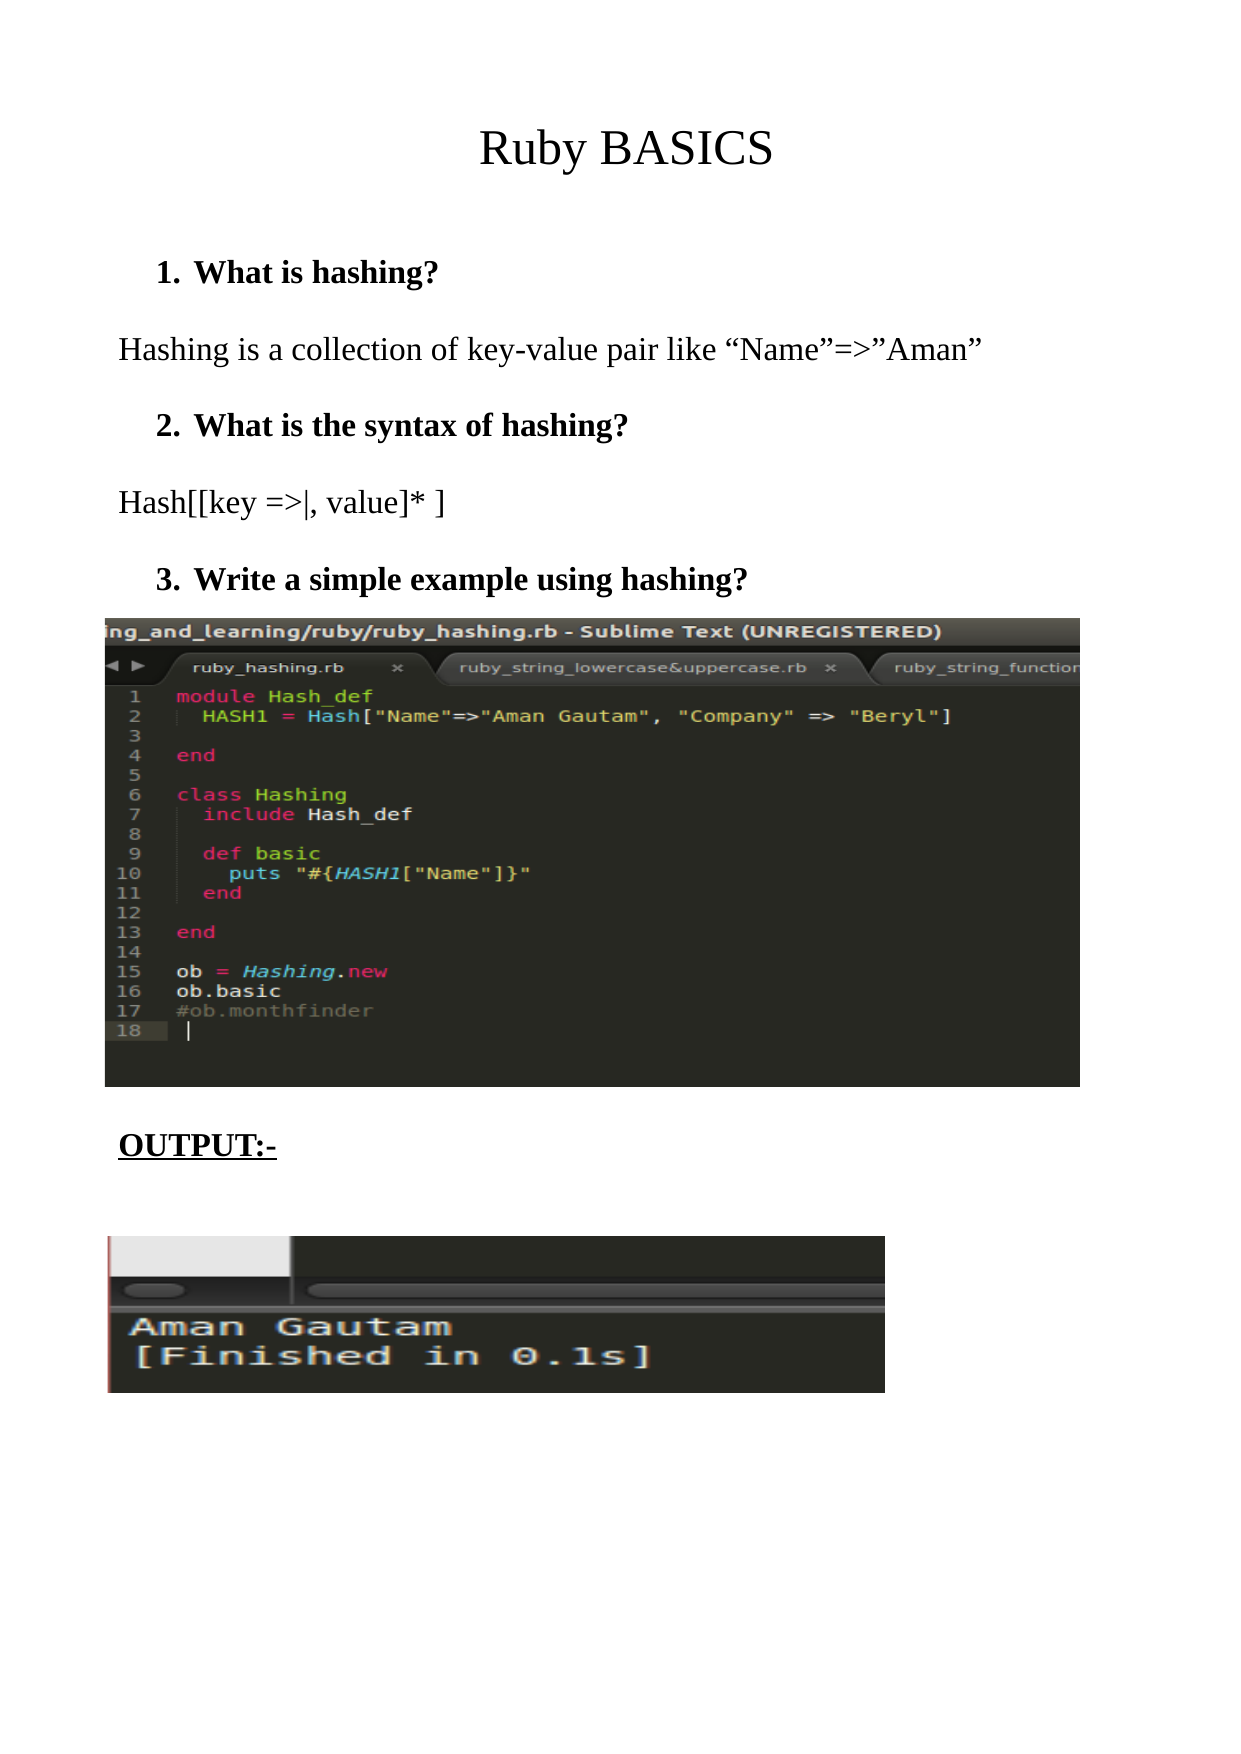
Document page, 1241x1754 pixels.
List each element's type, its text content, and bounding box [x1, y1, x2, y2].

list Write a simple example using hashing? [156, 559, 1122, 597]
picture [107, 1321, 165, 1393]
list What is the syntax of hashing? [156, 406, 1122, 444]
text OUTPUT:- [118, 1125, 1122, 1163]
text Hash[[key =>|, value]* ] [118, 482, 1122, 521]
text Hashing is a collection of key-value pair like “Name”=>”Aman” [118, 329, 1122, 367]
text Ruby BASICS [118, 118, 1122, 176]
picture [104, 618, 346, 1087]
list What is hashing? [156, 252, 1122, 291]
